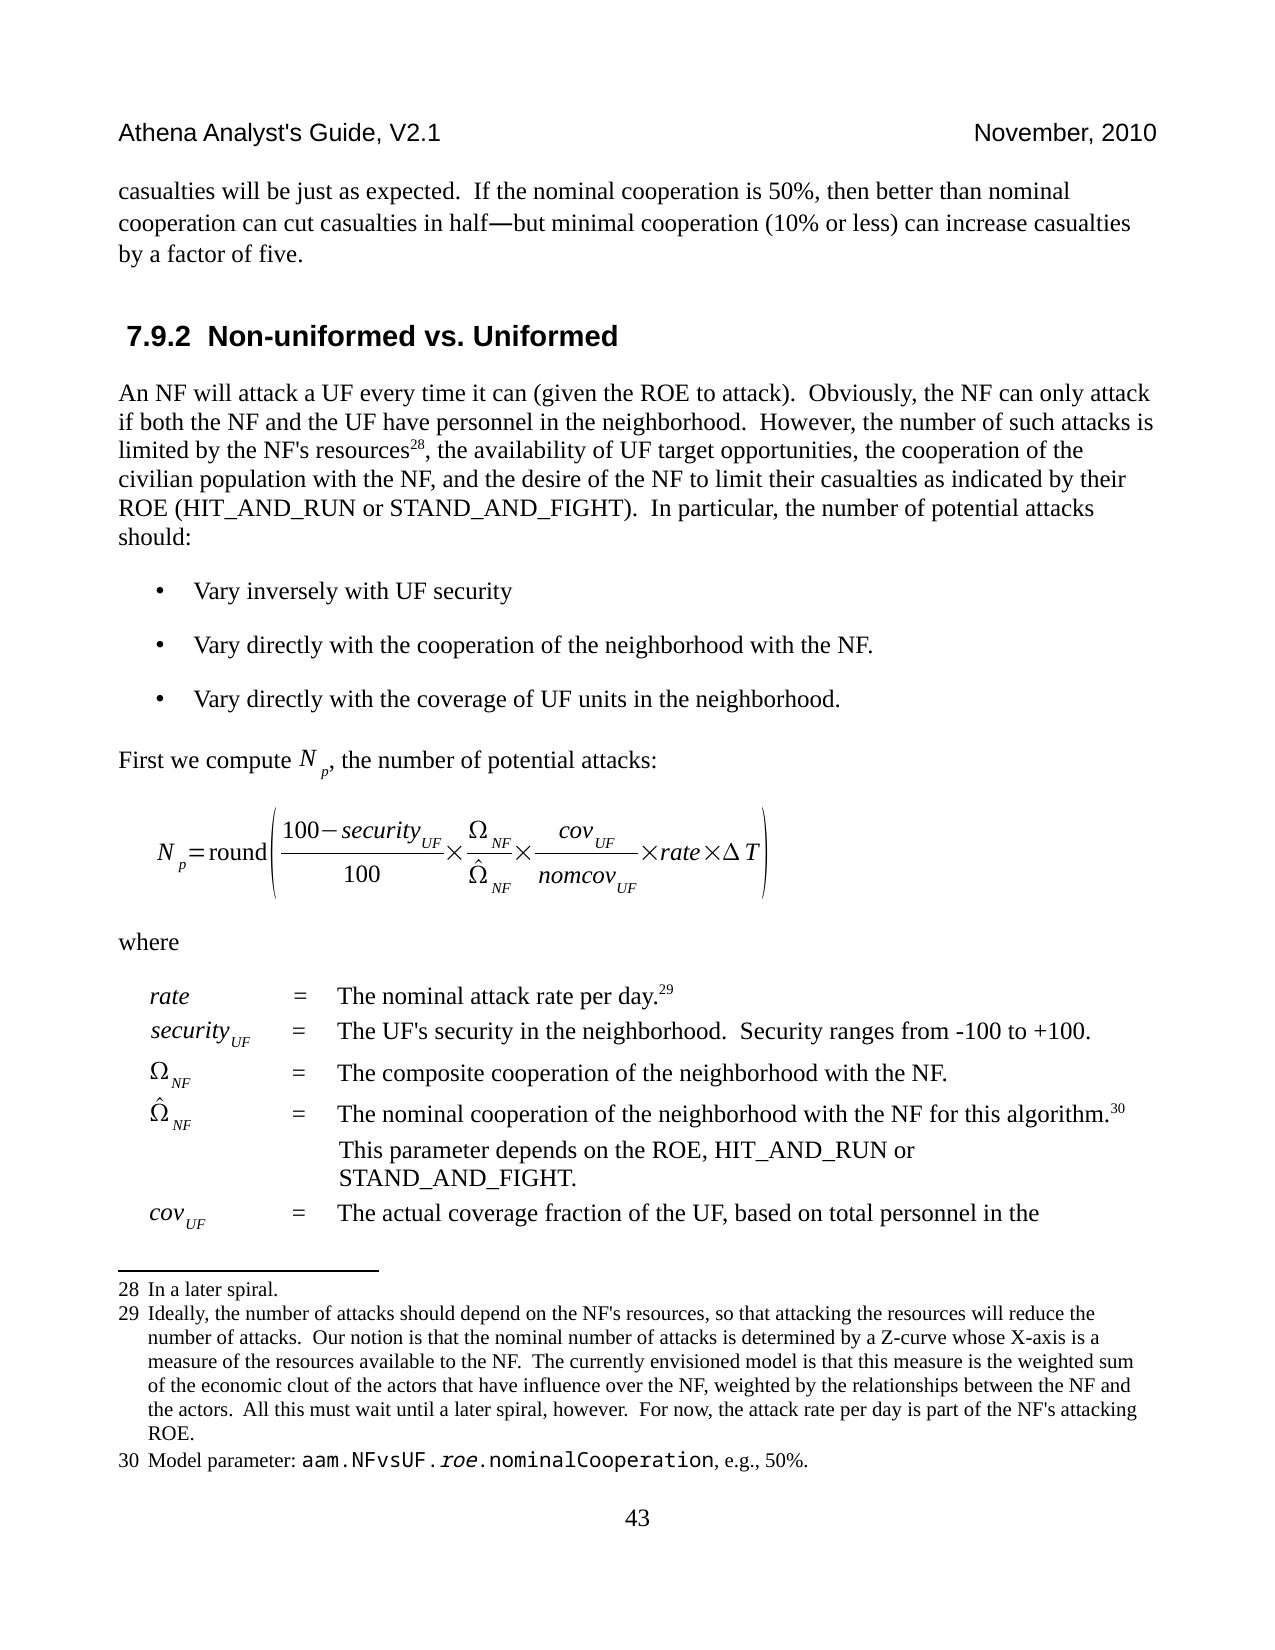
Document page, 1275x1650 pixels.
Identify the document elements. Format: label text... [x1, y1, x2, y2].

text First we compute , the number of potential attacks: [118, 739, 1157, 780]
list Vary directly with the coverage of UF units in the neighborhood. [156, 684, 1157, 713]
text where [118, 927, 1157, 956]
text rate = The nominal attack rate per day. [149, 981, 1157, 1010]
list Vary inversely with UF security [156, 576, 1157, 605]
list Vary directly with the cooperation of the neighborhood with the NF. [156, 630, 1157, 659]
text An NF will attack a UF every time it can (given the ROE to attack). Obviously, the NF can only attack if both the NF and the UF have personnel in the neighborhood. However, the number of such attacks is limited by the NF's resources, the availability of UF target opportunities, the cooperation of the civilian population with the NF, and the desire of the NF to limit their casualties as indicated by their ROE (HIT_AND_RUN or STAND_AND_FIGHT). In particular, the number of potential attacks should: [118, 378, 1157, 551]
text casualties will be just as expected. If the nominal cooperation is 50%, then better than nominal cooperation can cut casualties in half—but minimal cooperation (10% or less) can increase casualties by a factor of five. [118, 176, 1157, 268]
text = The composite cooperation of the neighborhood with the NF. [149, 1052, 1157, 1093]
subtitle Non-uniformed vs. Uniformed [118, 319, 1157, 352]
text = The UF's security in the neighborhood. Security ranges from -100 to +100. [149, 1010, 1157, 1052]
text = The nominal cooperation of the neighborhood with the NF for this algorithm. This parameter depends on the ROE, HIT_AND_RUN or STAND_AND_FIGHT. [149, 1093, 1157, 1192]
text Ideally, the number of attacks should depend on the NF's resources, so that attacking the resources will reduce the number of attacks. Our notion is that the nominal number of attacks is determined by a Z-curve whose X-axis is a measure of the resources available to the NF. The currently envisioned model is that this measure is the weighted sum of the economic clout of the actors that have influence over the NF, weighted by the relationships between the NF and the actors. All this must wait until a later spiral, however. For now, the attack rate per day is part of the NF's attacking ROE. [118, 1301, 1157, 1445]
text Model parameter: aam.NFvsUF.roe.nominalCooperation, e.g., 50%. [118, 1445, 1157, 1474]
text = The actual coverage fraction of the UF, based on total personnel in the neighborhood. [149, 1192, 1157, 1234]
text In a later spiral. [118, 1277, 1157, 1301]
